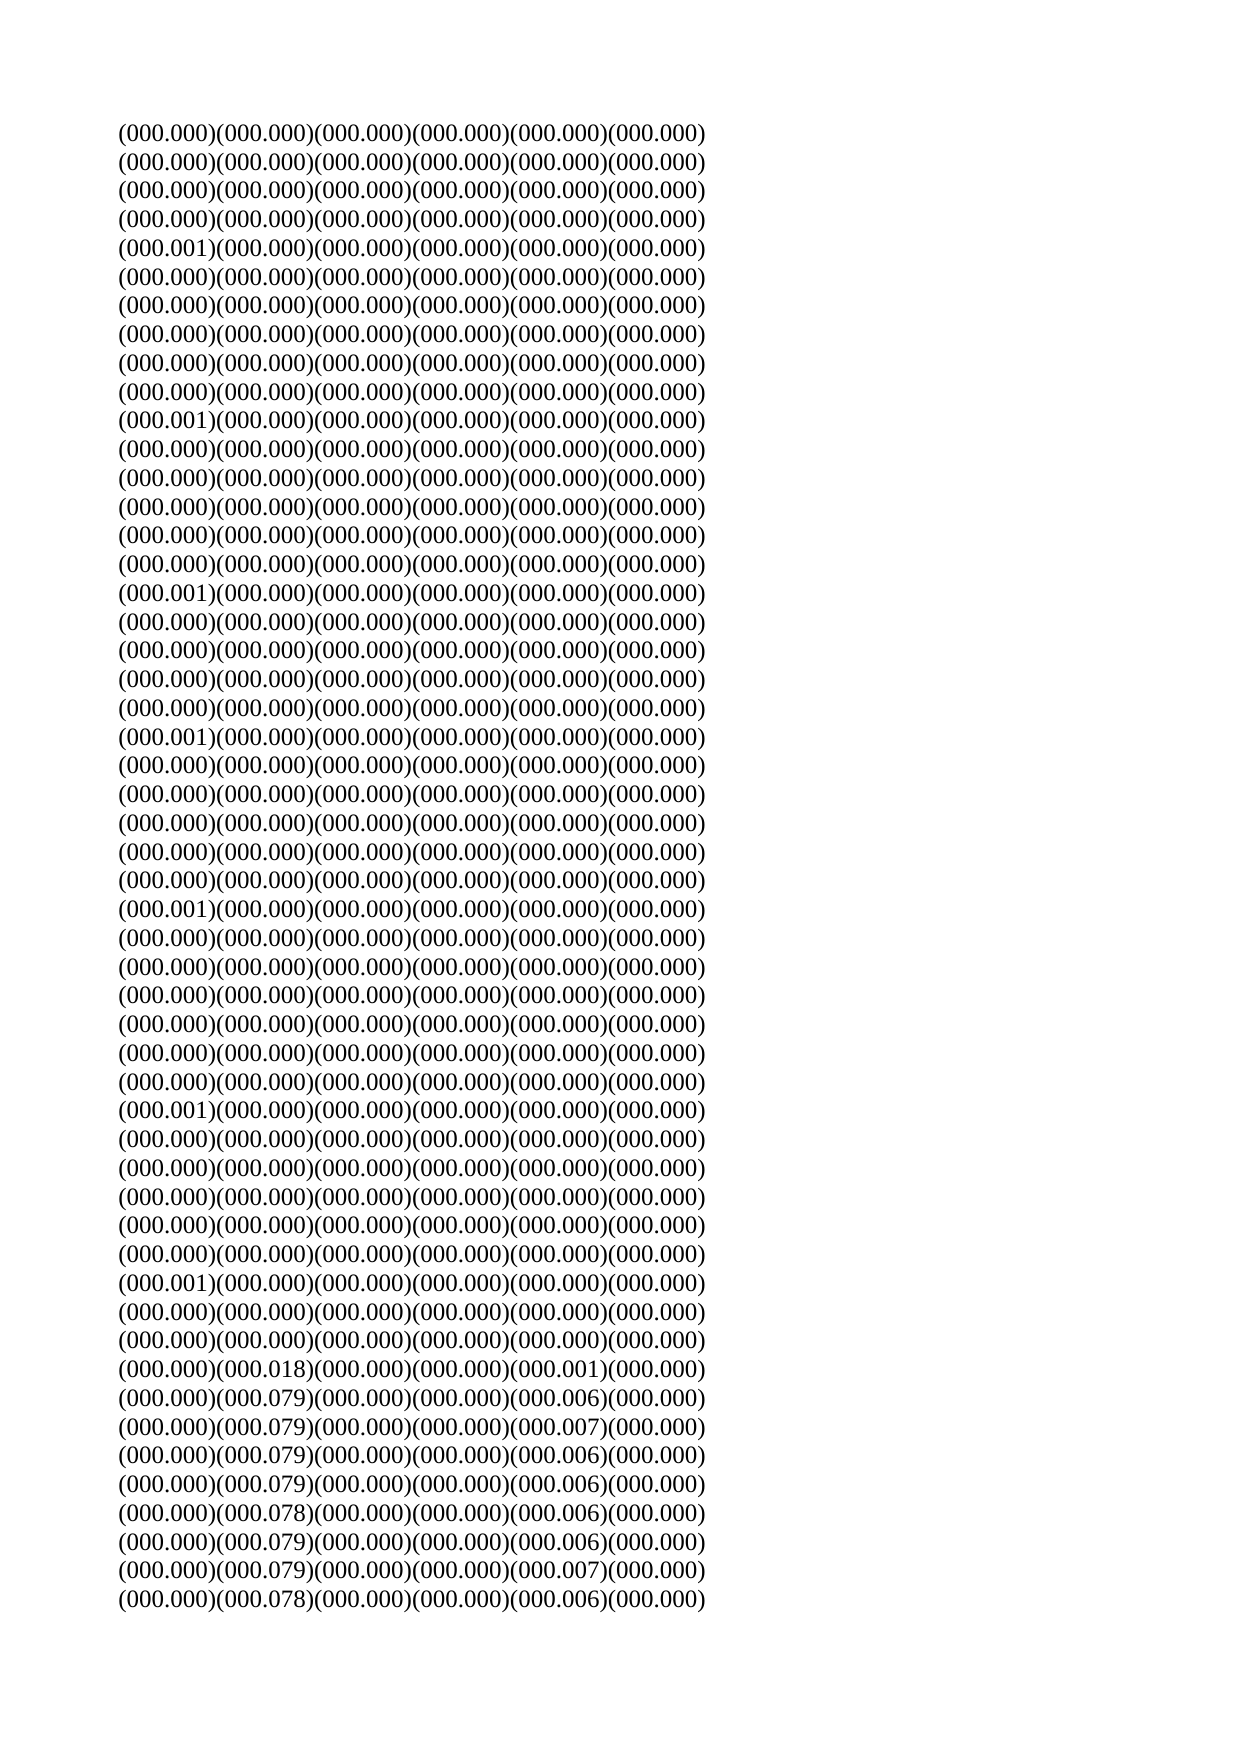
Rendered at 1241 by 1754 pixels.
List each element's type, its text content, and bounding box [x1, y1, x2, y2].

text (000.001)(000.000)(000.000)(000.000)(000.000)(000.000) [118, 894, 1122, 923]
text (000.000)(000.000)(000.000)(000.000)(000.000)(000.000) [118, 808, 1122, 837]
text (000.000)(000.000)(000.000)(000.000)(000.000)(000.000) [118, 1153, 1122, 1182]
text (000.000)(000.000)(000.000)(000.000)(000.000)(000.000) [118, 1297, 1122, 1326]
text (000.000)(000.000)(000.000)(000.000)(000.000)(000.000) [118, 636, 1122, 664]
text (000.001)(000.000)(000.000)(000.000)(000.000)(000.000) [118, 1268, 1122, 1297]
text (000.000)(000.000)(000.000)(000.000)(000.000)(000.000) [118, 118, 1122, 147]
text (000.000)(000.000)(000.000)(000.000)(000.000)(000.000) [118, 262, 1122, 291]
text (000.000)(000.078)(000.000)(000.000)(000.006)(000.000) [118, 1498, 1122, 1527]
text (000.000)(000.079)(000.000)(000.000)(000.006)(000.000) [118, 1441, 1122, 1469]
text (000.000)(000.000)(000.000)(000.000)(000.000)(000.000) [118, 607, 1122, 636]
text (000.000)(000.079)(000.000)(000.000)(000.006)(000.000) [118, 1469, 1122, 1498]
text (000.001)(000.000)(000.000)(000.000)(000.000)(000.000) [118, 1096, 1122, 1124]
text (000.001)(000.000)(000.000)(000.000)(000.000)(000.000) [118, 406, 1122, 434]
text (000.000)(000.000)(000.000)(000.000)(000.000)(000.000) [118, 1239, 1122, 1268]
text (000.000)(000.000)(000.000)(000.000)(000.000)(000.000) [118, 463, 1122, 492]
text (000.000)(000.000)(000.000)(000.000)(000.000)(000.000) [118, 952, 1122, 981]
text (000.000)(000.000)(000.000)(000.000)(000.000)(000.000) [118, 348, 1122, 377]
text (000.001)(000.000)(000.000)(000.000)(000.000)(000.000) [118, 578, 1122, 607]
text (000.000)(000.079)(000.000)(000.000)(000.006)(000.000) [118, 1383, 1122, 1412]
text (000.000)(000.000)(000.000)(000.000)(000.000)(000.000) [118, 1009, 1122, 1038]
text (000.000)(000.000)(000.000)(000.000)(000.000)(000.000) [118, 664, 1122, 693]
text (000.000)(000.000)(000.000)(000.000)(000.000)(000.000) [118, 1211, 1122, 1239]
text (000.000)(000.079)(000.000)(000.000)(000.006)(000.000) [118, 1527, 1122, 1556]
text (000.000)(000.000)(000.000)(000.000)(000.000)(000.000) [118, 1326, 1122, 1354]
text (000.000)(000.000)(000.000)(000.000)(000.000)(000.000) [118, 204, 1122, 233]
text (000.000)(000.000)(000.000)(000.000)(000.000)(000.000) [118, 837, 1122, 866]
text (000.000)(000.000)(000.000)(000.000)(000.000)(000.000) [118, 291, 1122, 319]
text (000.000)(000.000)(000.000)(000.000)(000.000)(000.000) [118, 377, 1122, 406]
text (000.000)(000.018)(000.000)(000.000)(000.001)(000.000) [118, 1354, 1122, 1383]
text (000.001)(000.000)(000.000)(000.000)(000.000)(000.000) [118, 233, 1122, 262]
text (000.000)(000.000)(000.000)(000.000)(000.000)(000.000) [118, 319, 1122, 348]
text (000.000)(000.000)(000.000)(000.000)(000.000)(000.000) [118, 866, 1122, 894]
text (000.000)(000.000)(000.000)(000.000)(000.000)(000.000) [118, 751, 1122, 779]
text (000.000)(000.079)(000.000)(000.000)(000.007)(000.000) [118, 1556, 1122, 1584]
text (000.000)(000.000)(000.000)(000.000)(000.000)(000.000) [118, 1124, 1122, 1153]
text (000.000)(000.079)(000.000)(000.000)(000.007)(000.000) [118, 1412, 1122, 1441]
text (000.000)(000.000)(000.000)(000.000)(000.000)(000.000) [118, 1067, 1122, 1096]
text (000.000)(000.000)(000.000)(000.000)(000.000)(000.000) [118, 549, 1122, 578]
text (000.000)(000.000)(000.000)(000.000)(000.000)(000.000) [118, 693, 1122, 722]
text (000.000)(000.078)(000.000)(000.000)(000.006)(000.000) [118, 1584, 1122, 1613]
text (000.000)(000.000)(000.000)(000.000)(000.000)(000.000) [118, 779, 1122, 808]
text (000.000)(000.000)(000.000)(000.000)(000.000)(000.000) [118, 521, 1122, 549]
text (000.001)(000.000)(000.000)(000.000)(000.000)(000.000) [118, 722, 1122, 751]
text (000.000)(000.000)(000.000)(000.000)(000.000)(000.000) [118, 147, 1122, 176]
text (000.000)(000.000)(000.000)(000.000)(000.000)(000.000) [118, 176, 1122, 204]
text (000.000)(000.000)(000.000)(000.000)(000.000)(000.000) [118, 434, 1122, 463]
text (000.000)(000.000)(000.000)(000.000)(000.000)(000.000) [118, 1038, 1122, 1067]
text (000.000)(000.000)(000.000)(000.000)(000.000)(000.000) [118, 492, 1122, 521]
text (000.000)(000.000)(000.000)(000.000)(000.000)(000.000) [118, 1182, 1122, 1211]
text (000.000)(000.000)(000.000)(000.000)(000.000)(000.000) [118, 923, 1122, 952]
text (000.000)(000.000)(000.000)(000.000)(000.000)(000.000) [118, 981, 1122, 1009]
